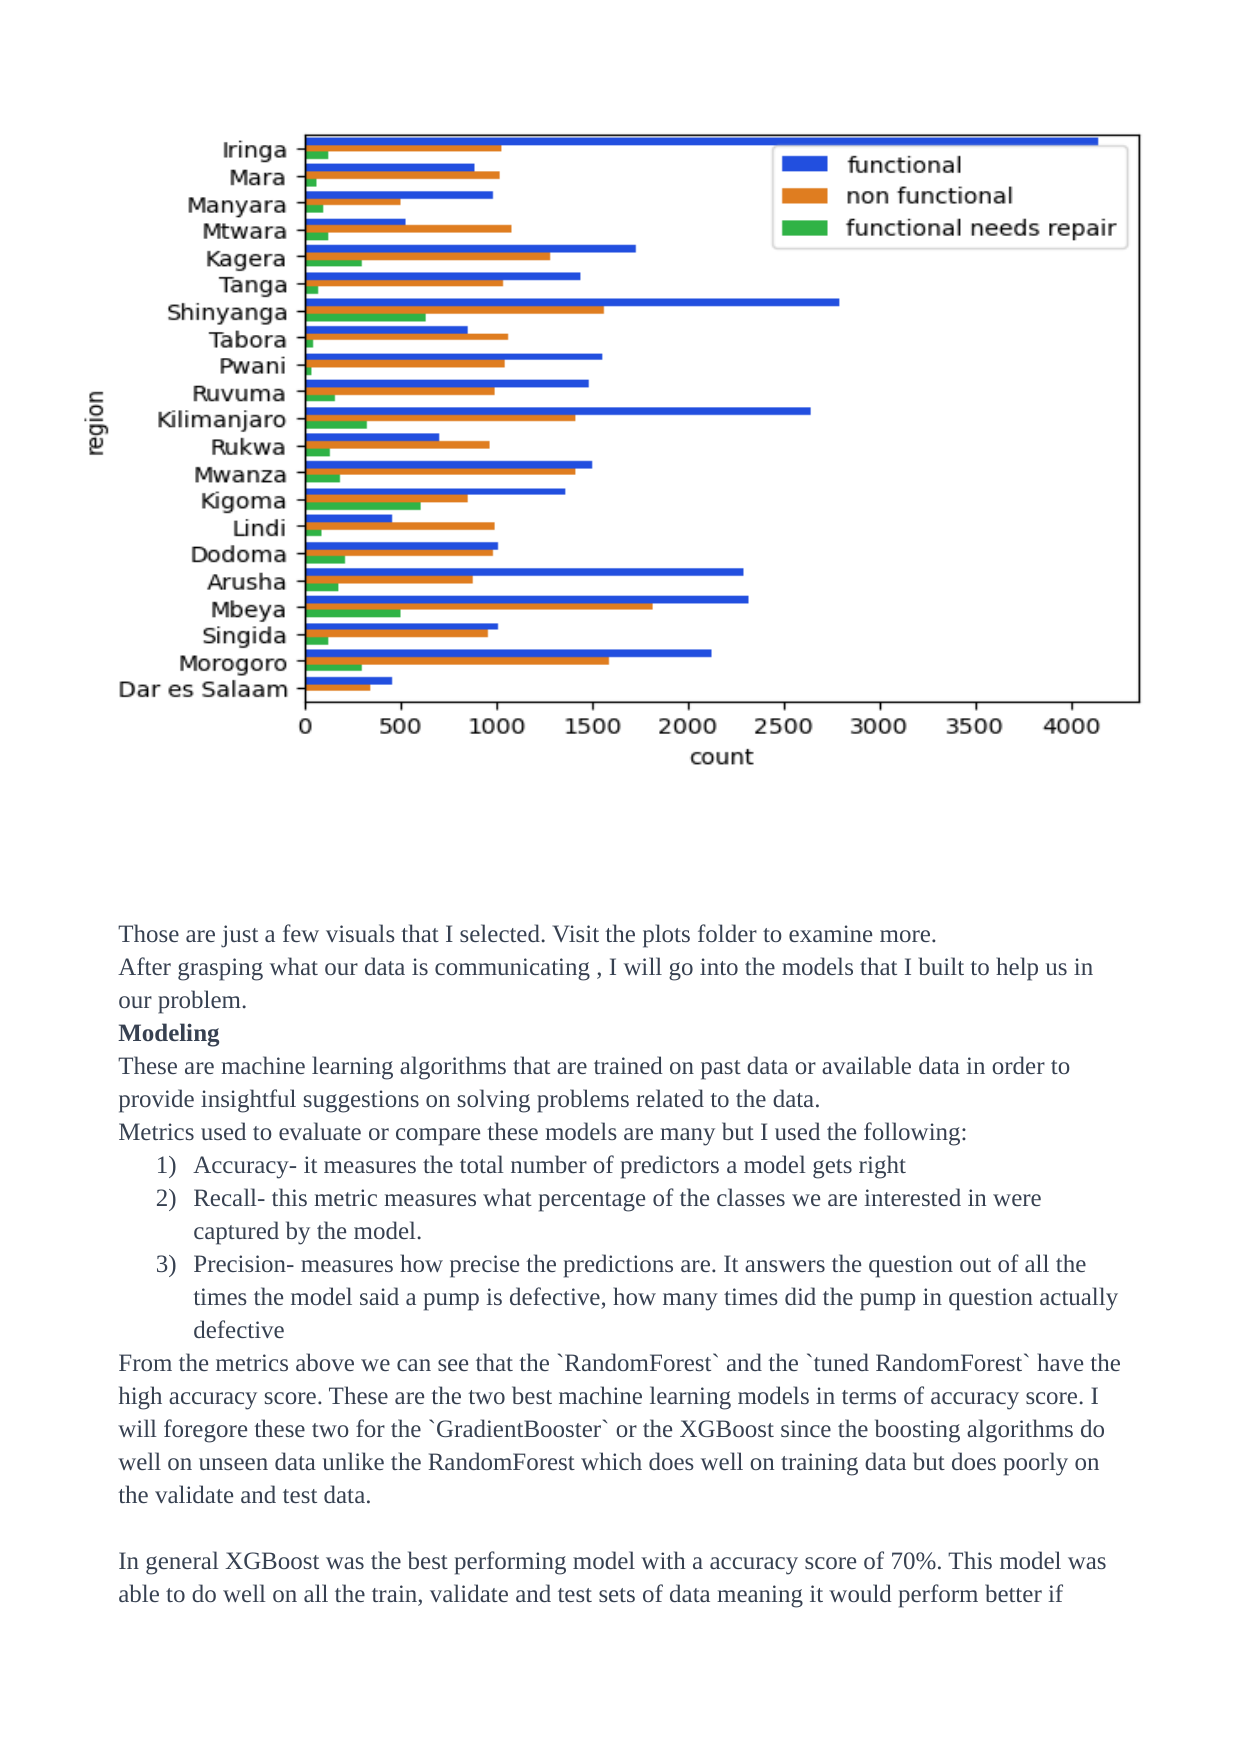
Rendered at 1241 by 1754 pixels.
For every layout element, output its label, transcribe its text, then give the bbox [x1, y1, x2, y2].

text Those are just a few visuals that I selected. Visit the plots folder to examine more. [118, 919, 1122, 947]
text Modeling [118, 1018, 1122, 1046]
list Accuracy- it measures the total number of predictors a model gets right [156, 1150, 1122, 1178]
text In general XGBoost was the best performing model with a accuracy score of 70%. This model was able to do well on all the train, validate and test sets of data meaning it would perform better if [118, 1546, 1122, 1608]
picture [68, 121, 1154, 783]
text From the metrics above we can see that the `RandomForest` and the `tuned RandomForest` have the high accuracy score. These are the two best machine learning models in terms of accuracy score. I will foregore these two for the `GradientBooster` or the XGBoost since the boosting algorithms do well on unseen data unlike the RandomForest which does well on training data but does poorly on the validate and test data. [118, 1348, 1122, 1509]
text Metrics used to evaluate or compare these models are many but I used the following: [118, 1117, 1122, 1146]
text After grasping what our data is communicating , I will go into the models that I built to help us in our problem. [118, 952, 1122, 1013]
list Recall- this metric measures what percentage of the classes we are interested in were captured by the model. [156, 1183, 1122, 1244]
list Precision- measures how precise the predictions are. It answers the question out of all the times the model said a pump is defective, how many times did the pump in question actually defective [156, 1249, 1122, 1344]
text These are machine learning algorithms that are trained on past data or available data in order to provide insightful suggestions on solving problems related to the data. [118, 1051, 1122, 1112]
